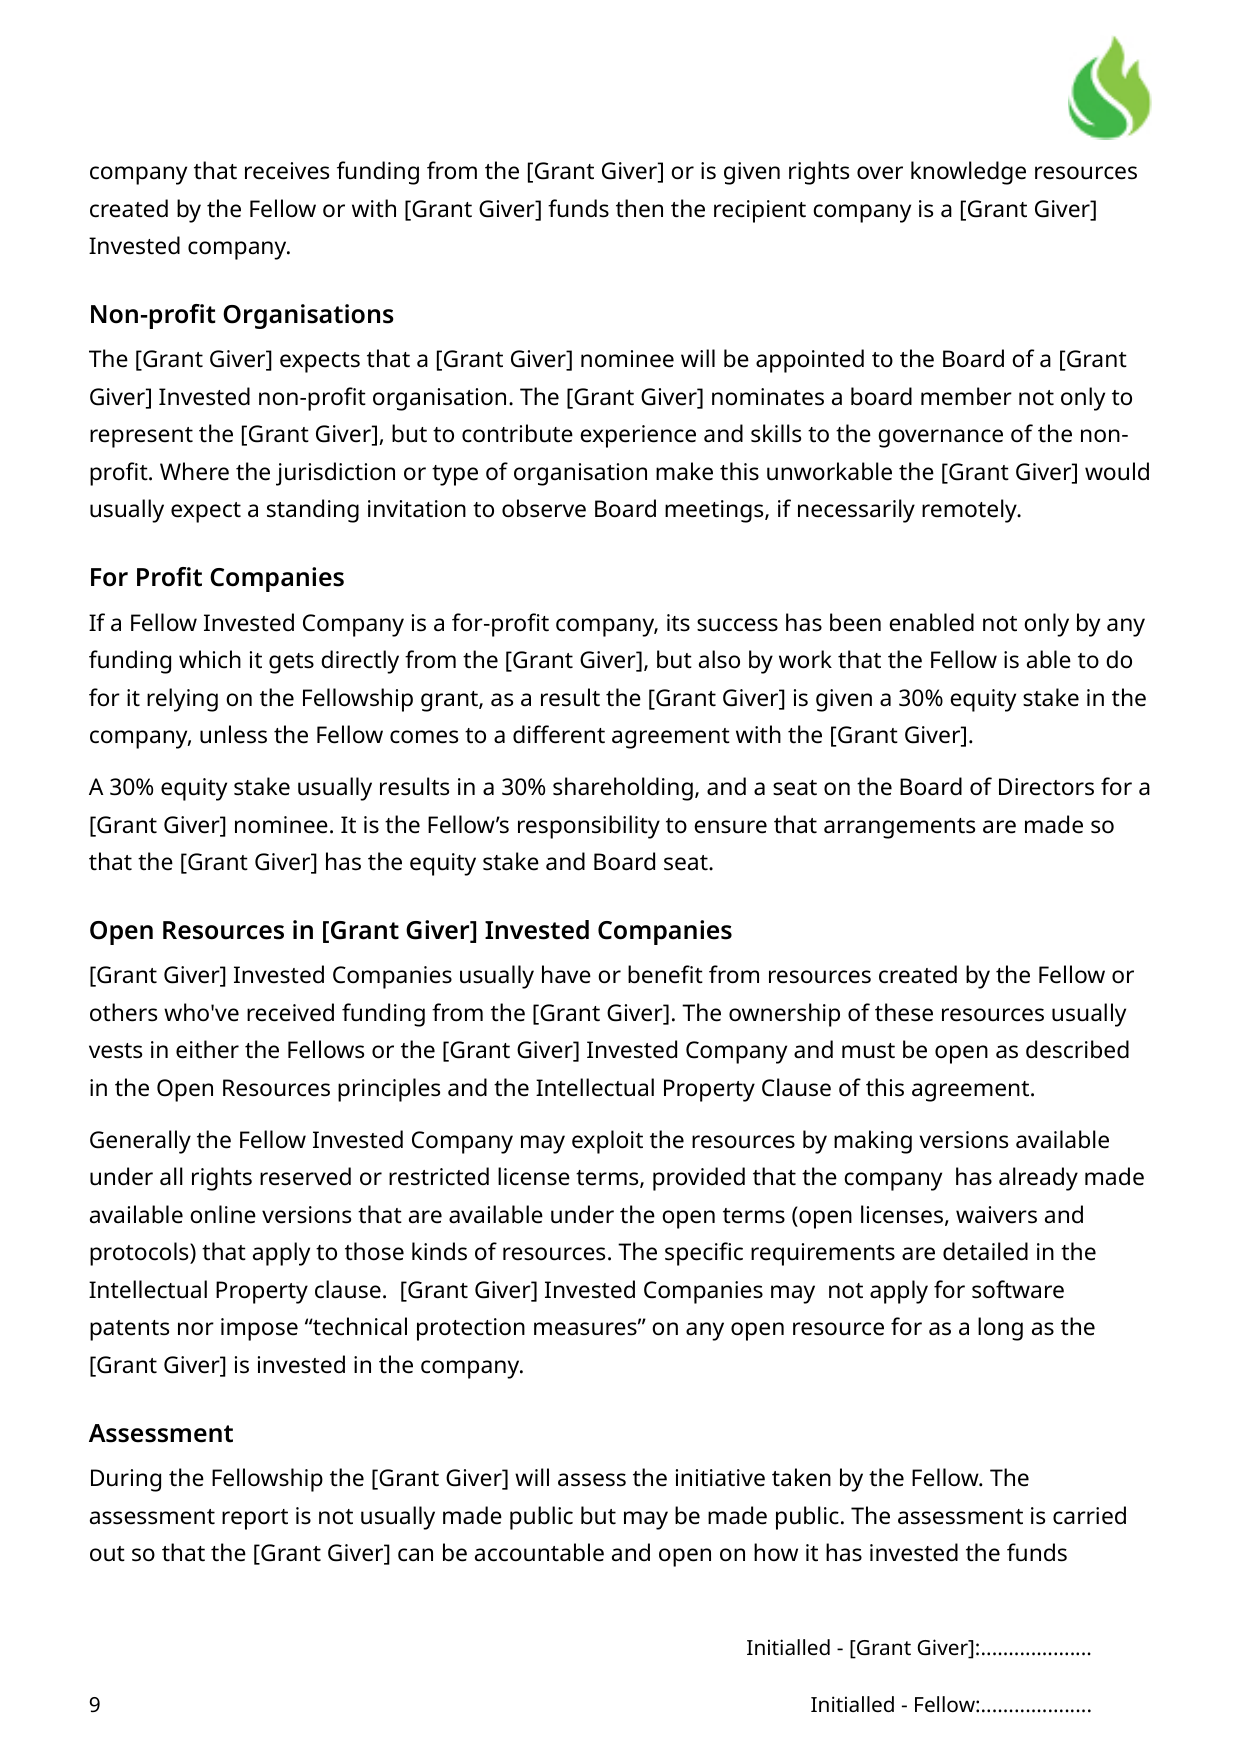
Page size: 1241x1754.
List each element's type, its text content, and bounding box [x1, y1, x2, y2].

subtitle A 30% equity stake usually results in a 30% shareholding, and a seat on the Board of Directors for a [Grant Giver] nominee. It is the Fellow’s responsibility to ensure that arrangements are made so that the [Grant Giver] has the equity stake and Board seat. [88, 771, 1152, 877]
subtitle Generally the Fellow Invested Company may exploit the resources by making versions available under all rights reserved or restricted license terms, provided that the company has already made available online versions that are available under the open terms (open licenses, waivers and protocols) that apply to those kinds of resources. The specific requirements are detailed in the Intellectual Property clause. [Grant Giver] Invested Companies may not apply for software patents nor impose “technical protection measures” on any open resource for as a long as the [Grant Giver] is invested in the company. [88, 1124, 1152, 1380]
subtitle If a Fellow Invested Company is a for-profit company, its success has been enabled not only by any funding which it gets directly from the [Grant Giver], but also by work that the Fellow is able to do for it relying on the Fellowship grant, as a result the [Grant Giver] is given a 30% equity stake in the company, unless the Fellow comes to a different agreement with the [Grant Giver]. [88, 606, 1152, 750]
subtitle The [Grant Giver] expects that a [Grant Giver] nominee will be appointed to the Board of a [Grant Giver] Invested non-profit organisation. The [Grant Giver] nominates a board member not only to represent the [Grant Giver], but to contribute experience and skills to the governance of the non-profit. Where the jurisdiction or type of organisation make this unworkable the [Grant Giver] would usually expect a standing invitation to observe Board meetings, if necessarily remotely. [88, 343, 1152, 524]
subtitle company that receives funding from the [Grant Giver] or is given rights over knowledge resources created by the Fellow or with [Grant Giver] funds then the recipient company is a [Grant Giver] Invested company. [88, 155, 1152, 261]
subtitle During the Fellowship the [Grant Giver] will assess the initiative taken by the Fellow. The assessment report is not usually made public but may be made public. The assessment is carried out so that the [Grant Giver] can be accountable and open on how it has invested the funds [88, 1462, 1152, 1568]
subtitle Assessment [88, 1416, 1152, 1449]
subtitle For Profit Companies [88, 560, 1152, 594]
subtitle Non-profit Organisations [88, 297, 1152, 331]
subtitle Open Resources in [Grant Giver] Invested Companies [88, 913, 1152, 947]
subtitle [Grant Giver] Invested Companies usually have or benefit from resources created by the Fellow or others who've received funding from the [Grant Giver]. The ownership of these resources usually vests in either the Fellows or the [Grant Giver] Invested Company and must be open as described in the Open Resources principles and the Intellectual Property Clause of this agreement. [88, 959, 1152, 1103]
picture [1089, 35, 1152, 114]
